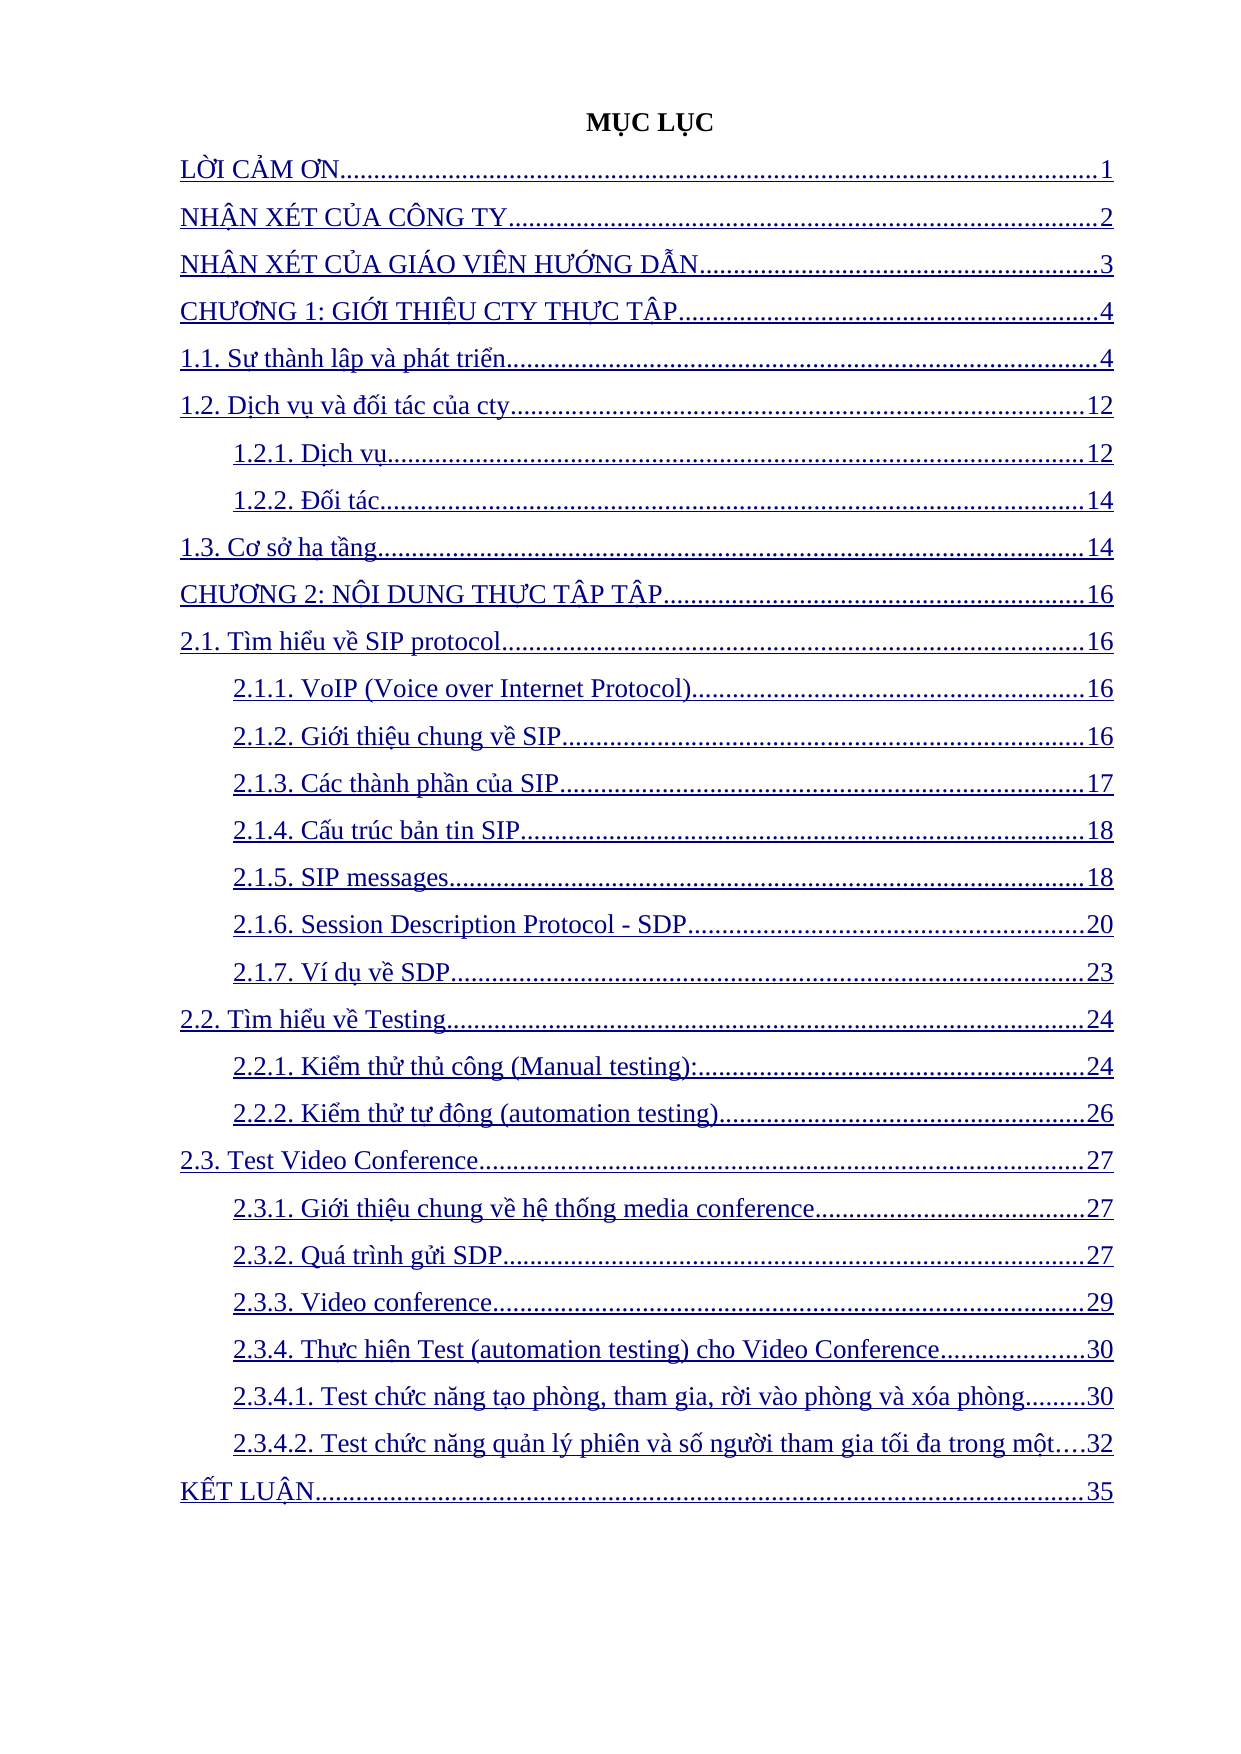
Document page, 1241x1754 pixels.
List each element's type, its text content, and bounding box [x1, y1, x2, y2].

text 2.2. Tìm hiểu về Testing 24 [180, 1003, 1113, 1030]
text 1.2. Dịch vụ và đối tác của cty 12 [180, 389, 1113, 417]
text 2.2.2. Kiểm thử tự động (automation testing) 26 [233, 1097, 1113, 1124]
text 2.1.3. Các thành phần của SIP 17 [233, 767, 1113, 794]
text KẾT LUẬN 35 [180, 1475, 1113, 1502]
text MỤC LỤC [217, 106, 1083, 137]
text 1.2.2. Đối tác 14 [233, 484, 1113, 511]
text 2.1.6. Session Description Protocol - SDP 20 [233, 908, 1113, 936]
text 2.1.7. Ví dụ về SDP 23 [233, 956, 1113, 983]
text 2.1.5. SIP messages 18 [233, 861, 1113, 888]
text 1.1. Sự thành lập và phát triển 4 [180, 342, 1113, 369]
text LỜI CẢM ƠN 1 [180, 153, 1113, 181]
text CHƯƠNG 2: NỘI DUNG THỰC TẬP TẬP 16 [180, 578, 1113, 605]
text NHẬN XÉT CỦA CÔNG TY 2 [180, 201, 1113, 228]
text 2.3.2. Quá trình gửi SDP 27 [233, 1239, 1113, 1266]
text 2.3.1. Giới thiệu chung về hệ thống media conference 27 [233, 1192, 1113, 1219]
text 2.1.4. Cấu trúc bản tin SIP 18 [233, 814, 1113, 841]
text CHƯƠNG 1: GIỚI THIỆU CTY THỰC TẬP 4 [180, 295, 1113, 322]
text NHẬN XÉT CỦA GIÁO VIÊN HƯỚNG DẪN 3 [180, 248, 1113, 275]
text 1.2.1. Dịch vụ 12 [233, 437, 1113, 464]
text 2.1.1. VoIP (Voice over Internet Protocol) 16 [233, 673, 1113, 700]
text 2.3.4. Thực hiện Test (automation testing) cho Video Conference 30 [233, 1333, 1113, 1360]
text 2.1. Tìm hiểu về SIP protocol 16 [180, 625, 1113, 653]
text 2.2.1. Kiểm thử thủ công (Manual testing): 24 [233, 1050, 1113, 1077]
text 2.3. Test Video Conference 27 [180, 1144, 1113, 1172]
text 2.3.4.2. Test chức năng quản lý phiên và số người tham gia tối đa trong một 32 [233, 1428, 1113, 1455]
text 2.3.4.1. Test chức năng tạo phòng, tham gia, rời vào phòng và xóa phòng 30 [233, 1380, 1113, 1408]
text 1.3. Cơ sở hạ tầng 14 [180, 531, 1113, 558]
text 2.1.2. Giới thiệu chung về SIP 16 [233, 720, 1113, 747]
text 2.3.3. Video conference 29 [233, 1286, 1113, 1313]
